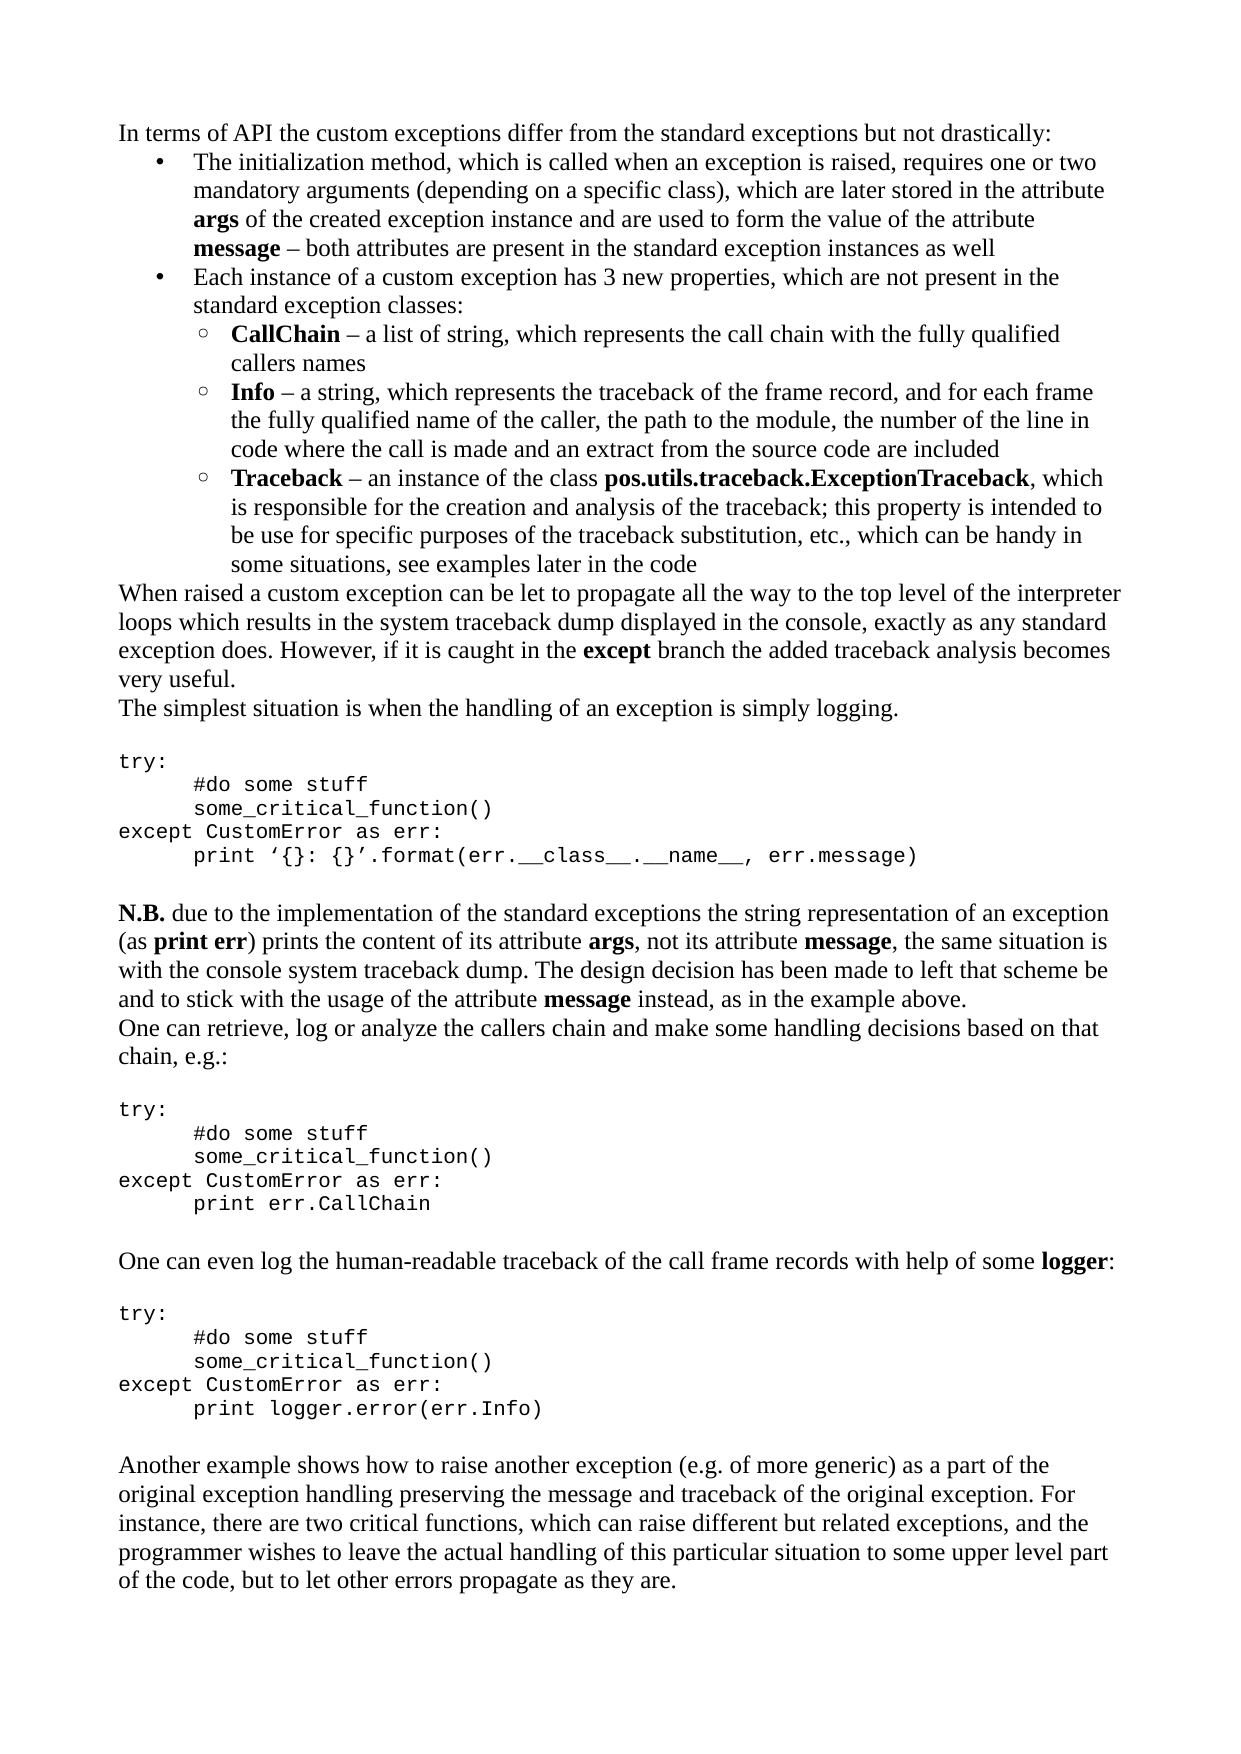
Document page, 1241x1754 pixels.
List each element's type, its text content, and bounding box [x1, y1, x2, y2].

text some_critical_function() [118, 1351, 1122, 1374]
text #do some stuff [118, 1122, 1122, 1146]
text except CustomError as err: [118, 1374, 1122, 1398]
list Info – a string, which represents the traceback of the frame record, and for each frame the fully qualified name of the caller, the path to the module, the number of the line in code where the call is made and an extract from the source code are included [193, 377, 1122, 463]
text except CustomError as err: [118, 822, 1122, 845]
text some_critical_function() [118, 1146, 1122, 1170]
text N.B. due to the implementation of the standard exceptions the string representation of an exception (as print err) prints the content of its attribute args, not its attribute message, the same situation is with the console system traceback dump. The design decision has been made to left that scheme be and to stick with the usage of the attribute message instead, as in the example above. [118, 898, 1122, 1013]
text Another example shows how to raise another exception (e.g. of more generic) as a part of the original exception handling preserving the message and traceback of the original exception. For instance, there are two critical functions, which can raise different but related exceptions, and the programmer wishes to leave the actual handling of this particular situation to some upper level part of the code, but to let other errors propagate as they are. [118, 1450, 1122, 1594]
text The simplest situation is when the handling of an exception is simply logging. [118, 693, 1122, 722]
text When raised a custom exception can be let to propagate all the way to the top level of the interpreter loops which results in the system traceback dump displayed in the console, exactly as any standard exception does. However, if it is caught in the except branch the added traceback analysis becomes very useful. [118, 578, 1122, 693]
text try: [118, 1099, 1122, 1122]
list Traceback – an instance of the class pos.utils.traceback.ExceptionTraceback, which is responsible for the creation and analysis of the traceback; this property is intended to be use for specific purposes of the traceback substitution, etc., which can be handy in some situations, see examples later in the code [193, 463, 1122, 578]
text some_critical_function() [118, 798, 1122, 822]
text One can retrieve, log or analyze the callers chain and make some handling decisions based on that chain, e.g.: [118, 1013, 1122, 1070]
text print err.CallChain [118, 1193, 1122, 1217]
list The initialization method, which is called when an exception is raised, requires one or two mandatory arguments (depending on a specific class), which are later stored in the attribute args of the created exception instance and are used to form the value of the attribute message – both attributes are present in the standard exception instances as well [156, 147, 1122, 262]
text #do some stuff [118, 774, 1122, 798]
text One can even log the human-readable traceback of the call frame records with help of some logger: [118, 1246, 1122, 1274]
text In terms of API the custom exceptions differ from the standard exceptions but not drastically: [118, 118, 1122, 147]
text print ‘{}: {}’.format(err.__class__.__name__, err.message) [118, 845, 1122, 869]
text #do some stuff [118, 1327, 1122, 1351]
text try: [118, 1303, 1122, 1327]
text except CustomError as err: [118, 1170, 1122, 1193]
list CallChain – a list of string, which represents the call chain with the fully qualified callers names [193, 319, 1122, 377]
list Each instance of a custom exception has 3 new properties, which are not present in the standard exception classes: [156, 262, 1122, 319]
text print logger.error(err.Info) [118, 1398, 1122, 1422]
text try: [118, 751, 1122, 774]
